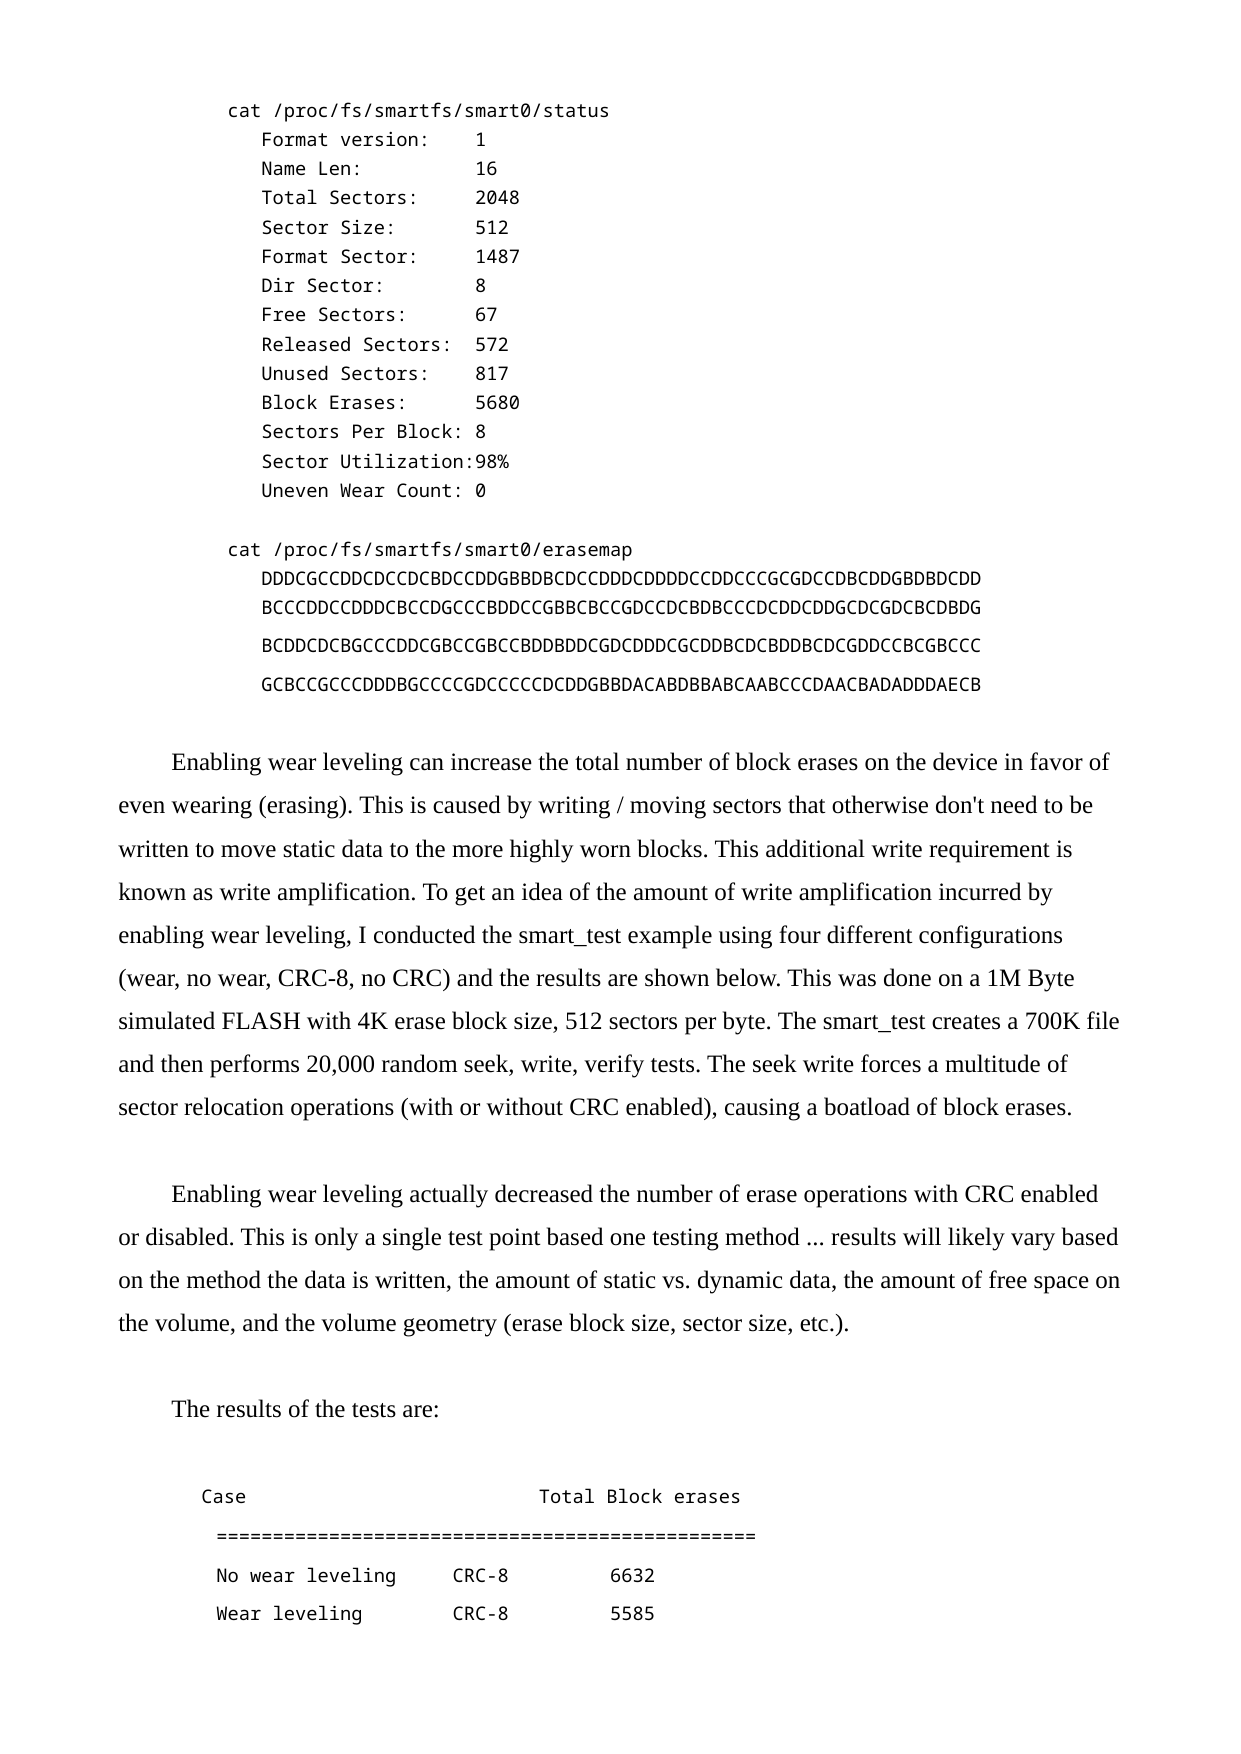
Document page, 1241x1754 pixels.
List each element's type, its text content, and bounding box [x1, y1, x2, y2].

text Free Sectors: 67 [118, 302, 1122, 327]
text Unused Sectors: 817 [118, 360, 1122, 386]
text Sectors Per Block: 8 [118, 419, 1122, 444]
text The results of the tests are: [118, 1394, 1122, 1423]
text DDDCGCCDDCDCCDCBDCCDDGBBDBCDCCDDDCDDDDCCDDCCCGCGDCCDBCDDGBDBDCDD [118, 565, 1122, 591]
text Format version: 1 [118, 126, 1122, 152]
text BCDDCDCBGCCCDDCGBCCGBCCBDDBDDCGDCDDDCGCDDBCDCBDDBCDCGDDCCBCGBCCC [118, 633, 1122, 658]
text Total Sectors: 2048 [118, 185, 1122, 210]
text Case Total Block erases [118, 1481, 1122, 1509]
text cat /proc/fs/smartfs/smart0/erasemap [118, 536, 1122, 561]
text Format Sector: 1487 [118, 243, 1122, 269]
text Name Len: 16 [118, 155, 1122, 181]
text Enabling wear leveling can increase the total number of block erases on the device in favor of even wearing (erasing). This is caused by writing / moving sectors that otherwise don't need to be written to move static data to the more highly worn blocks. This additional write requirement is known as write amplification. To get an idea of the amount of write amplification incurred by enabling wear leveling, I conducted the smart_test example using four different configurations (wear, no wear, CRC-8, no CRC) and the results are shown below. This was done on a 1M Byte simulated FLASH with 4K erase block size, 512 sectors per byte. The smart_test creates a 700K file and then performs 20,000 random seek, write, verify tests. The seek write forces a multitude of sector relocation operations (with or without CRC enabled), causing a boatload of block erases. [118, 747, 1122, 1121]
text ================================================ [118, 1524, 1122, 1549]
text BCCCDDCCDDDCBCCDGCCCBDDCCGBBCBCCGDCCDCBDBCCCDCDDCDDGCDCGDCBCDBDG [118, 594, 1122, 620]
text Uneven Wear Count: 0 [118, 477, 1122, 503]
text Wear leveling CRC-8 5585 [118, 1600, 1122, 1626]
text Dir Sector: 8 [118, 272, 1122, 298]
text Released Sectors: 572 [118, 331, 1122, 357]
text Sector Utilization:98% [118, 448, 1122, 474]
text GCBCCGCCCDDDBGCCCCGDCCCCCDCDDGBBDACABDBBABCAABCCCDAACBADADDDAECB [118, 671, 1122, 696]
text Block Erases: 5680 [118, 389, 1122, 415]
text No wear leveling CRC-8 6632 [118, 1562, 1122, 1587]
text Enabling wear leveling actually decreased the number of erase operations with CRC enabled or disabled. This is only a single test point based one testing method ... results will likely vary based on the method the data is written, the amount of static vs. dynamic data, the amount of free space on the volume, and the volume geometry (erase block size, sector size, etc.). [118, 1179, 1122, 1337]
text cat /proc/fs/smartfs/smart0/status [118, 97, 1122, 122]
text Sector Size: 512 [118, 214, 1122, 239]
